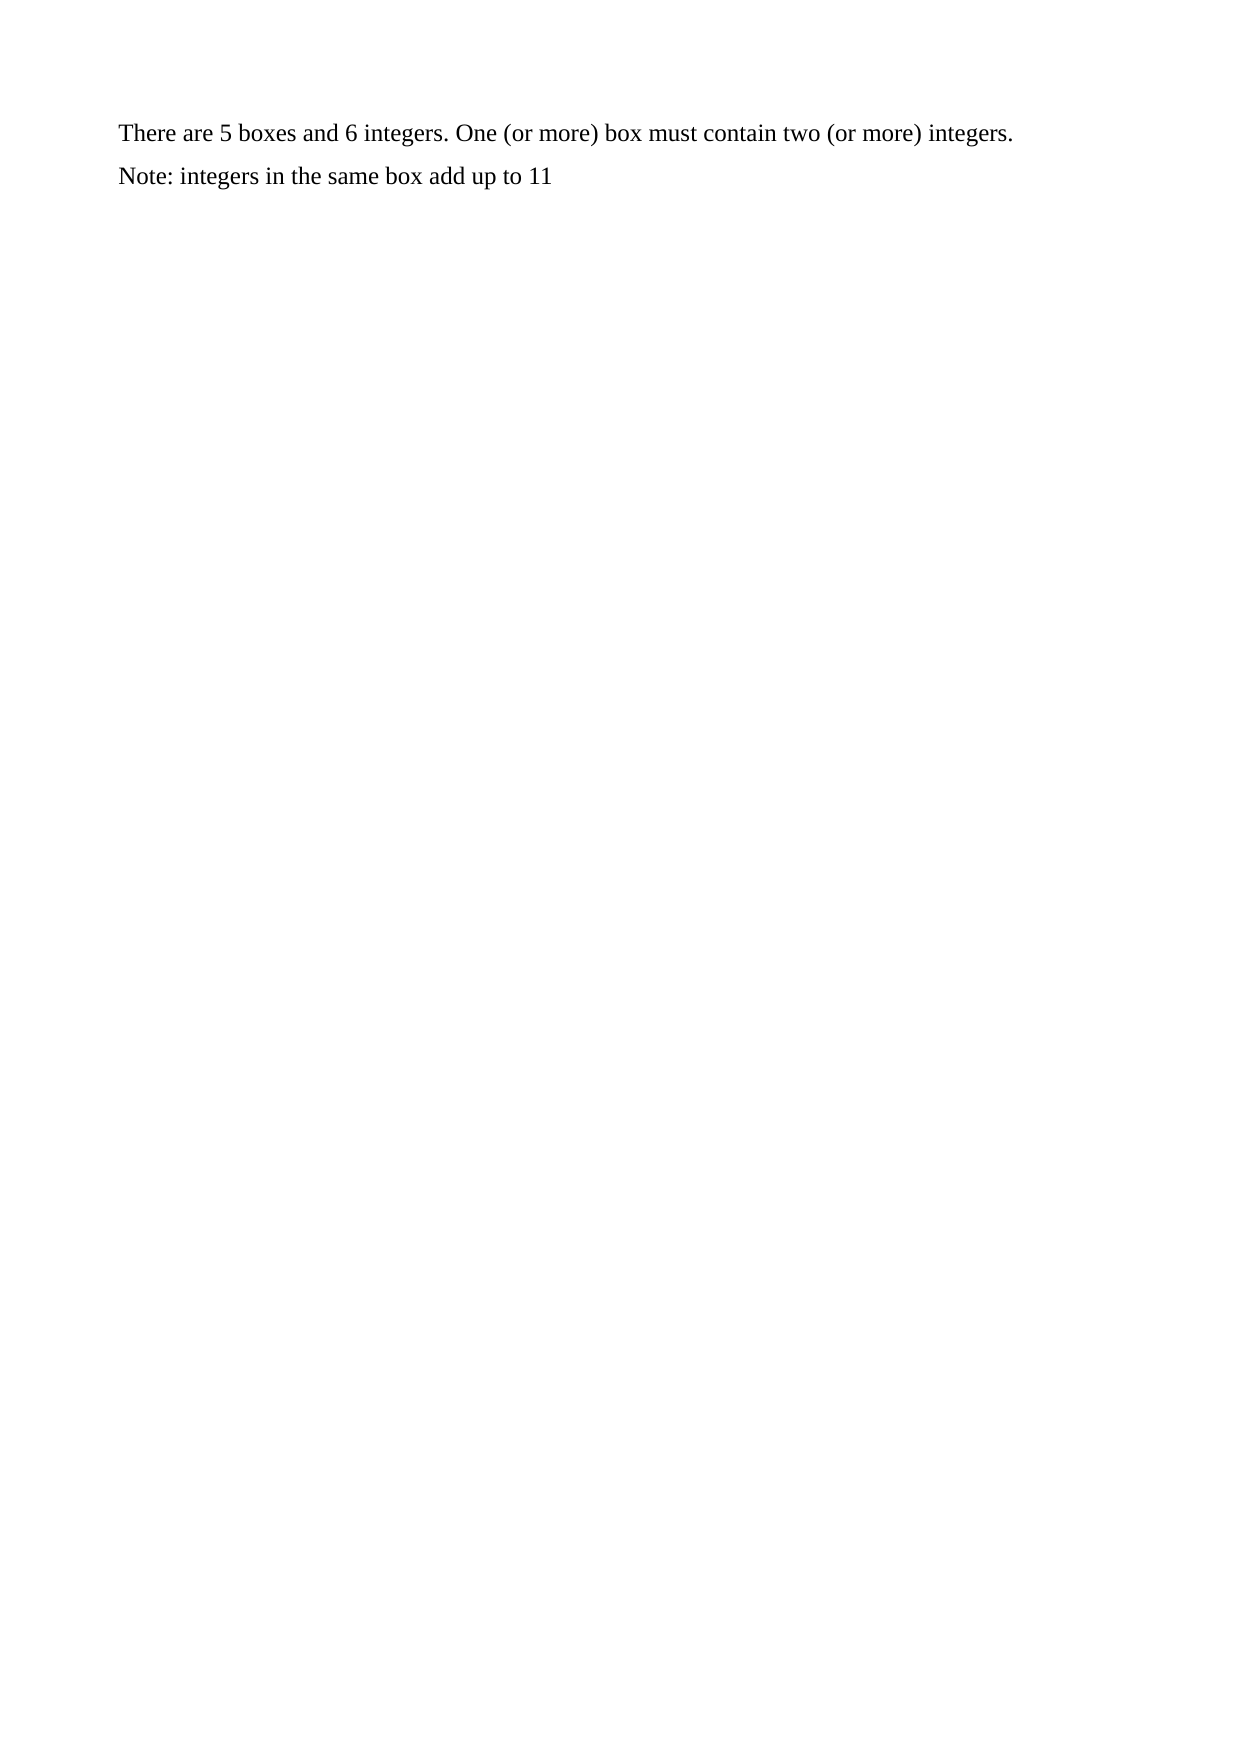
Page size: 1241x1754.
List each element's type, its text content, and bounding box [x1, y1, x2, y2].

text There are 5 boxes and 6 integers. One (or more) box must contain two (or more) integers. [118, 118, 1122, 147]
text Note: integers in the same box add up to 11 [118, 161, 1122, 190]
